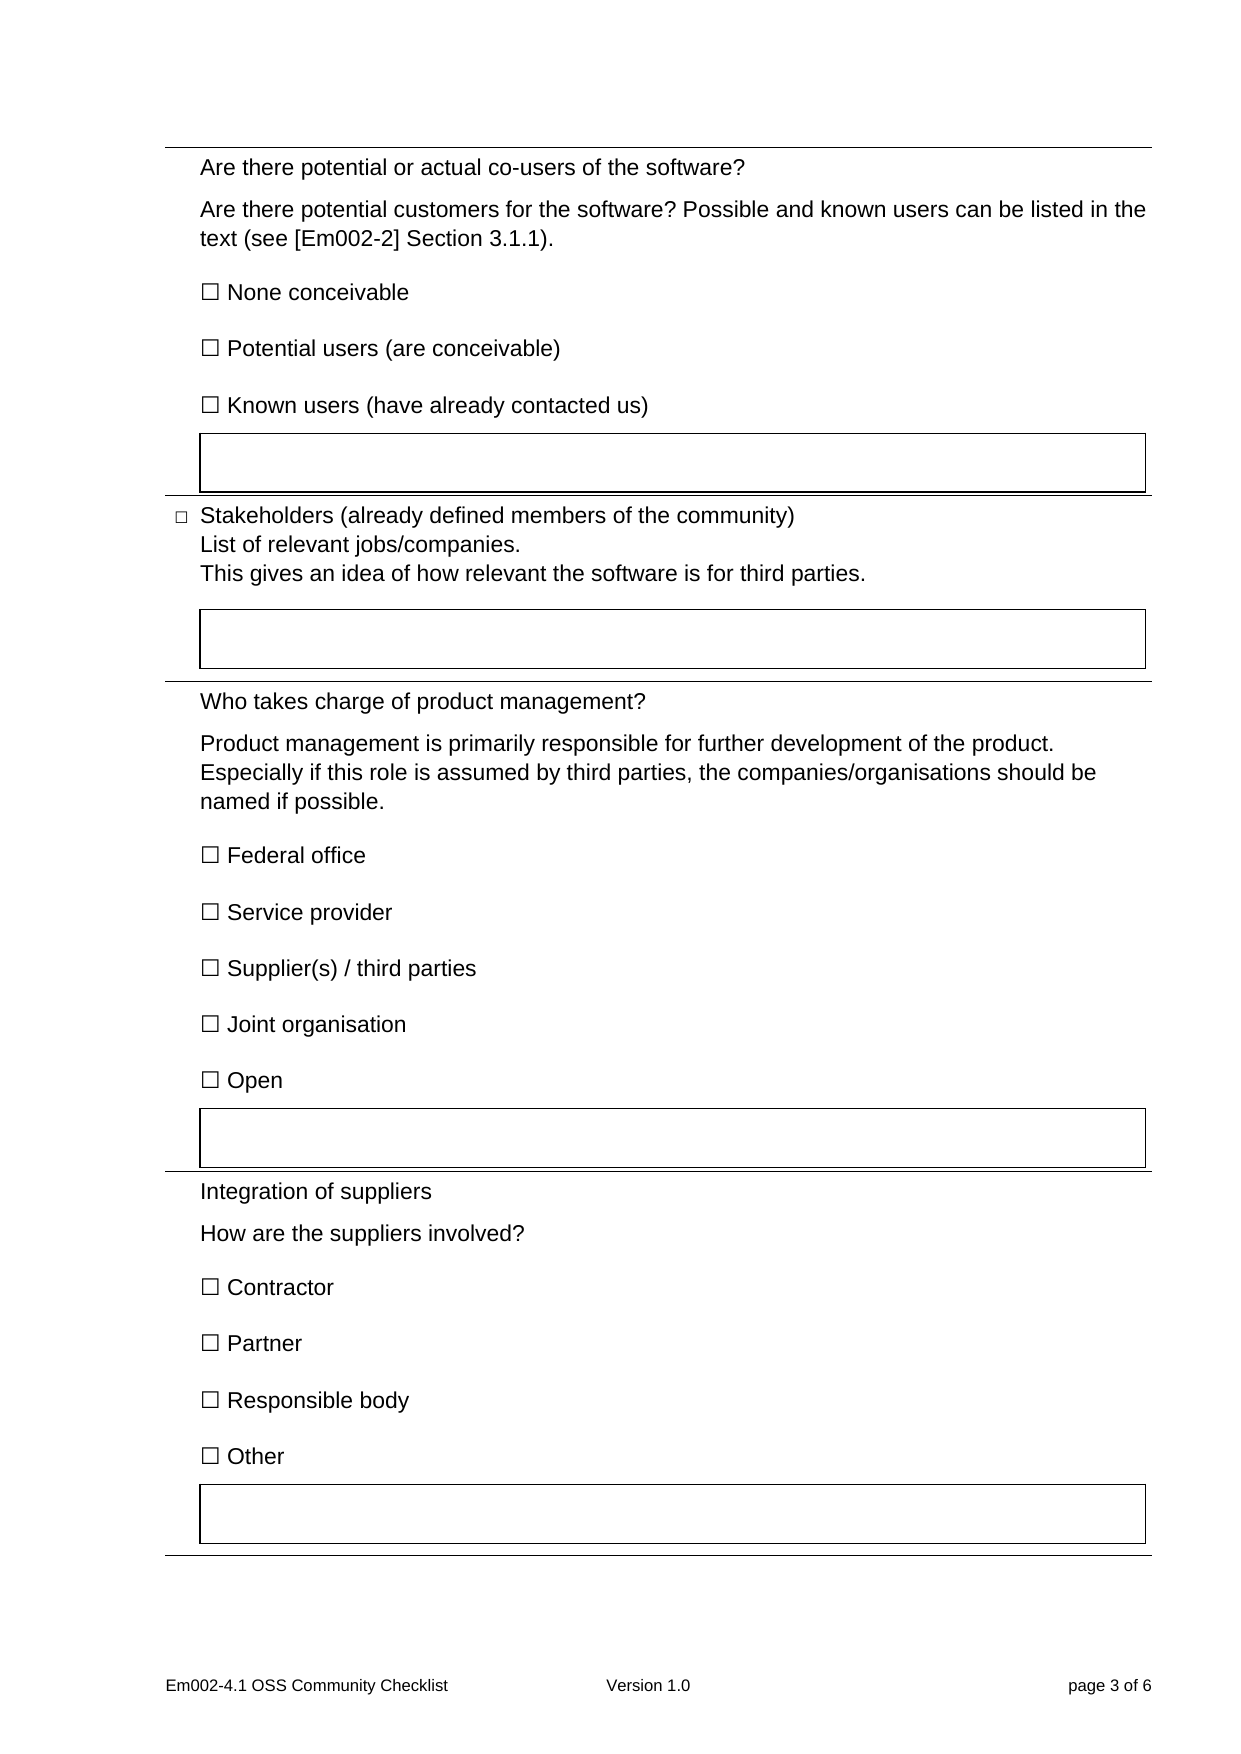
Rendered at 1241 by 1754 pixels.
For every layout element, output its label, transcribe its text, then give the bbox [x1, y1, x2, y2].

table_cell Integration of suppliers How are the suppliers involved? ☐ Contractor ☐ Partner ☐ Responsible body ☐ Other [197, 1172, 1152, 1555]
table_header [201, 1109, 1145, 1167]
table_cell Are there potential or actual co-users of the software? Are there potential customers for the software? Possible and known users can be listed in the text (see [Em002-2] Section 3.1.1). ☐ None conceivable ☐ Potential users (are conceivable) ☐ Known users (have already contacted us) [197, 148, 1152, 495]
table_cell Who takes charge of product management? Product management is primarily responsible for further development of the product. Especially if this role is assumed by third parties, the companies/organisations should be named if possible. ☐ Federal office ☐ Service provider ☐ Supplier(s) / third parties ☐ Joint organisation ☐ Open [197, 682, 1152, 1171]
table_cell Stakeholders (already defined members of the community) List of relevant jobs/companies. This gives an idea of how relevant the software is for third parties. [197, 496, 1152, 681]
table_cell [165, 1172, 197, 1555]
table_header [201, 610, 1145, 668]
table_header [201, 434, 1145, 491]
table_header [201, 1485, 1145, 1543]
table_cell ☐ [165, 496, 197, 681]
table_cell [165, 148, 197, 495]
table_cell [165, 682, 197, 1171]
